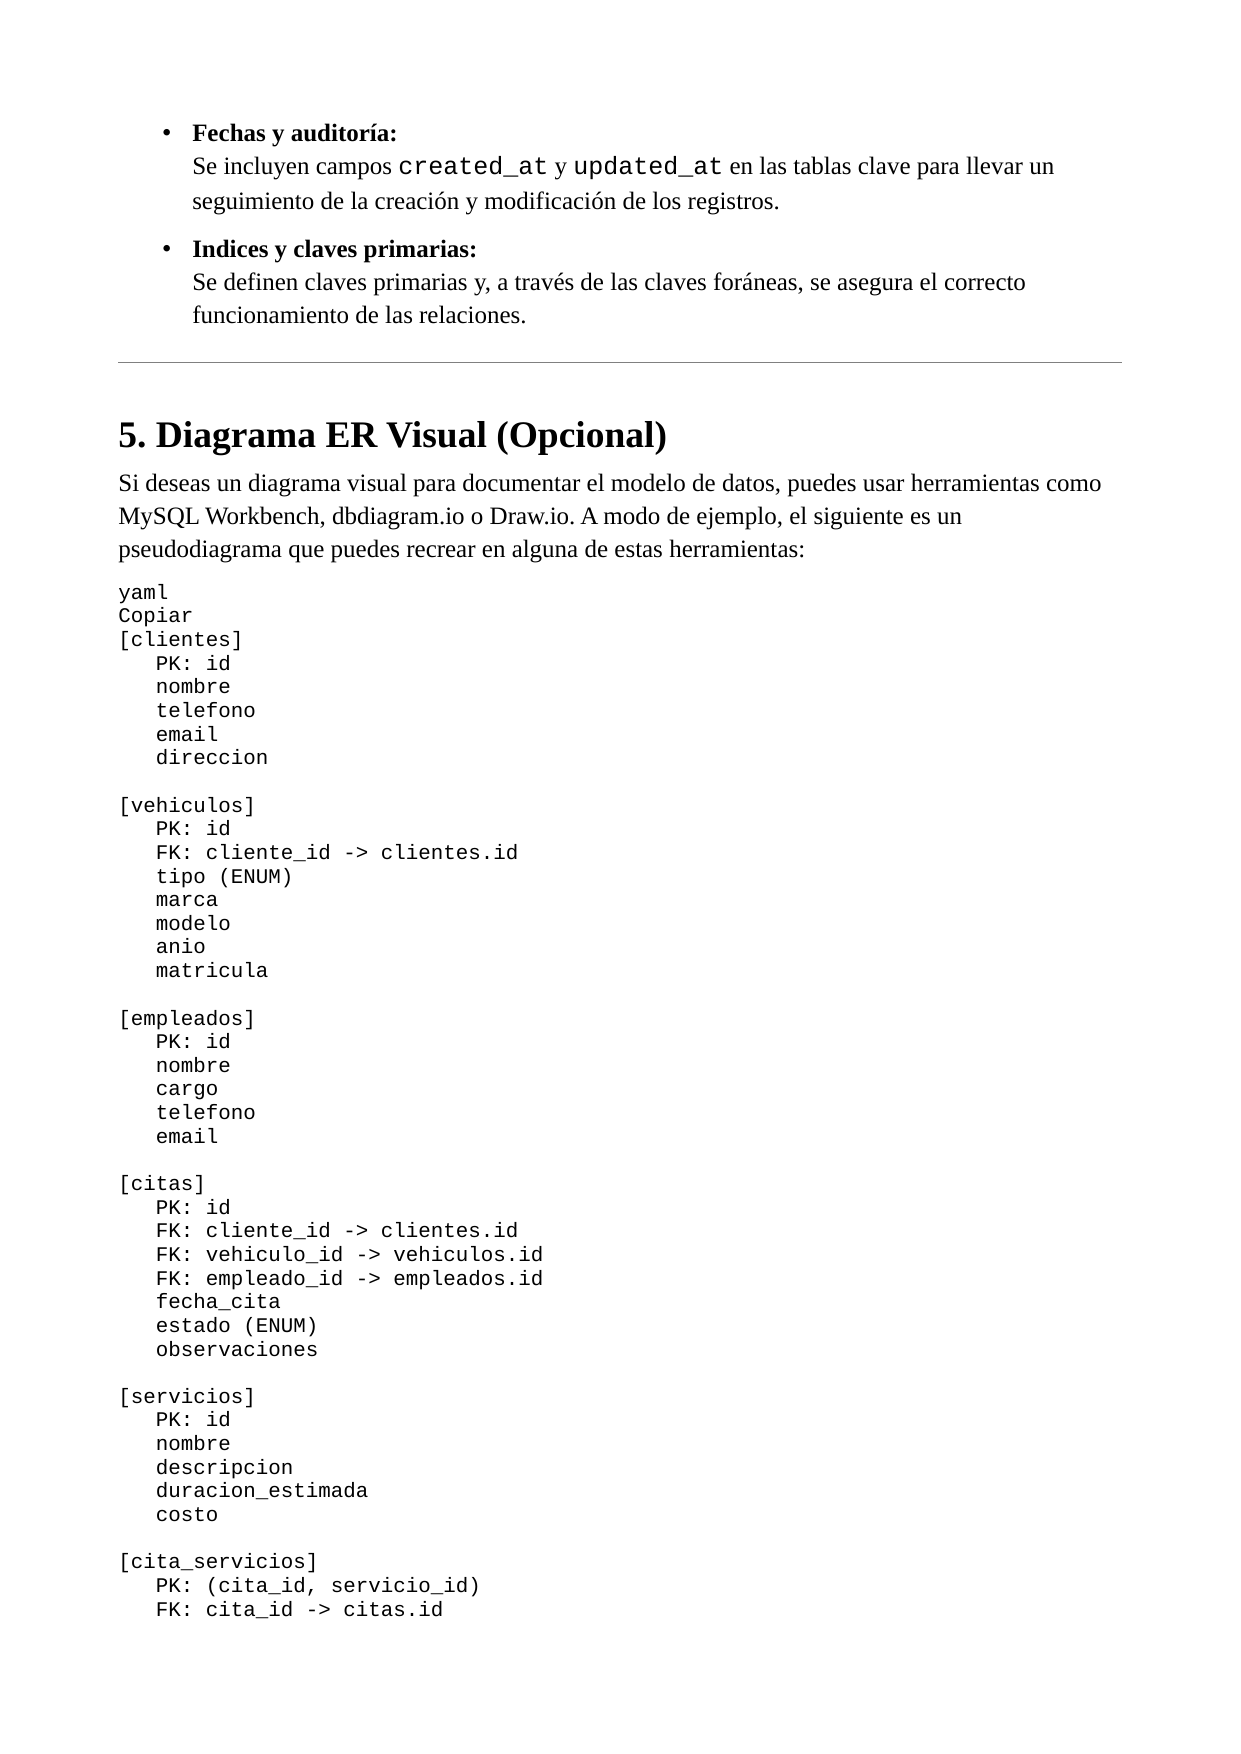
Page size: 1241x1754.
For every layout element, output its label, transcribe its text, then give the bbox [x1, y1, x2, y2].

text cargo [118, 1078, 1122, 1102]
text anio [118, 937, 1122, 960]
list Indices y claves primarias: Se definen claves primarias y, a través de las claves foráneas, se asegura el correcto funcionamiento de las relaciones. [162, 234, 1122, 329]
text [clientes] [118, 629, 1122, 653]
subtitle 5. Diagrama ER Visual (Opcional) [118, 413, 1122, 456]
text nombre [118, 676, 1122, 700]
text nombre [118, 1433, 1122, 1457]
text yaml [118, 582, 1122, 606]
text FK: cliente_id -> clientes.id [118, 1220, 1122, 1244]
text [servicios] [118, 1386, 1122, 1409]
text PK: id [118, 1031, 1122, 1055]
text PK: id [118, 818, 1122, 842]
text [cita_servicios] [118, 1551, 1122, 1575]
text [vehiculos] [118, 795, 1122, 818]
text direccion [118, 747, 1122, 771]
text descripcion [118, 1457, 1122, 1480]
text telefono [118, 1102, 1122, 1126]
text Si deseas un diagrama visual para documentar el modelo de datos, puedes usar herramientas como MySQL Workbench, dbdiagram.io o Draw.io. A modo de ejemplo, el siguiente es un pseudodiagrama que puedes recrear en alguna de estas herramientas: [118, 468, 1122, 563]
text email [118, 1126, 1122, 1149]
text tipo (ENUM) [118, 866, 1122, 889]
text costo [118, 1504, 1122, 1528]
text nombre [118, 1055, 1122, 1078]
text PK: (cita_id, servicio_id) [118, 1575, 1122, 1599]
text Copiar [118, 606, 1122, 629]
text telefono [118, 700, 1122, 724]
text [citas] [118, 1173, 1122, 1197]
text email [118, 724, 1122, 747]
text fecha_cita [118, 1291, 1122, 1315]
text observaciones [118, 1338, 1122, 1362]
text marca [118, 889, 1122, 913]
text PK: id [118, 1409, 1122, 1433]
text PK: id [118, 1197, 1122, 1220]
text [empleados] [118, 1007, 1122, 1031]
text FK: cliente_id -> clientes.id [118, 842, 1122, 866]
text FK: empleado_id -> empleados.id [118, 1268, 1122, 1291]
text modelo [118, 913, 1122, 937]
text FK: vehiculo_id -> vehiculos.id [118, 1244, 1122, 1268]
text FK: cita_id -> citas.id [118, 1599, 1122, 1622]
text PK: id [118, 653, 1122, 676]
text duracion_estimada [118, 1480, 1122, 1504]
text matricula [118, 960, 1122, 984]
list Fechas y auditoría: Se incluyen campos created_at y updated_at en las tablas clave para llevar un seguimiento de la creación y modificación de los registros. [162, 118, 1122, 215]
text estado (ENUM) [118, 1315, 1122, 1338]
